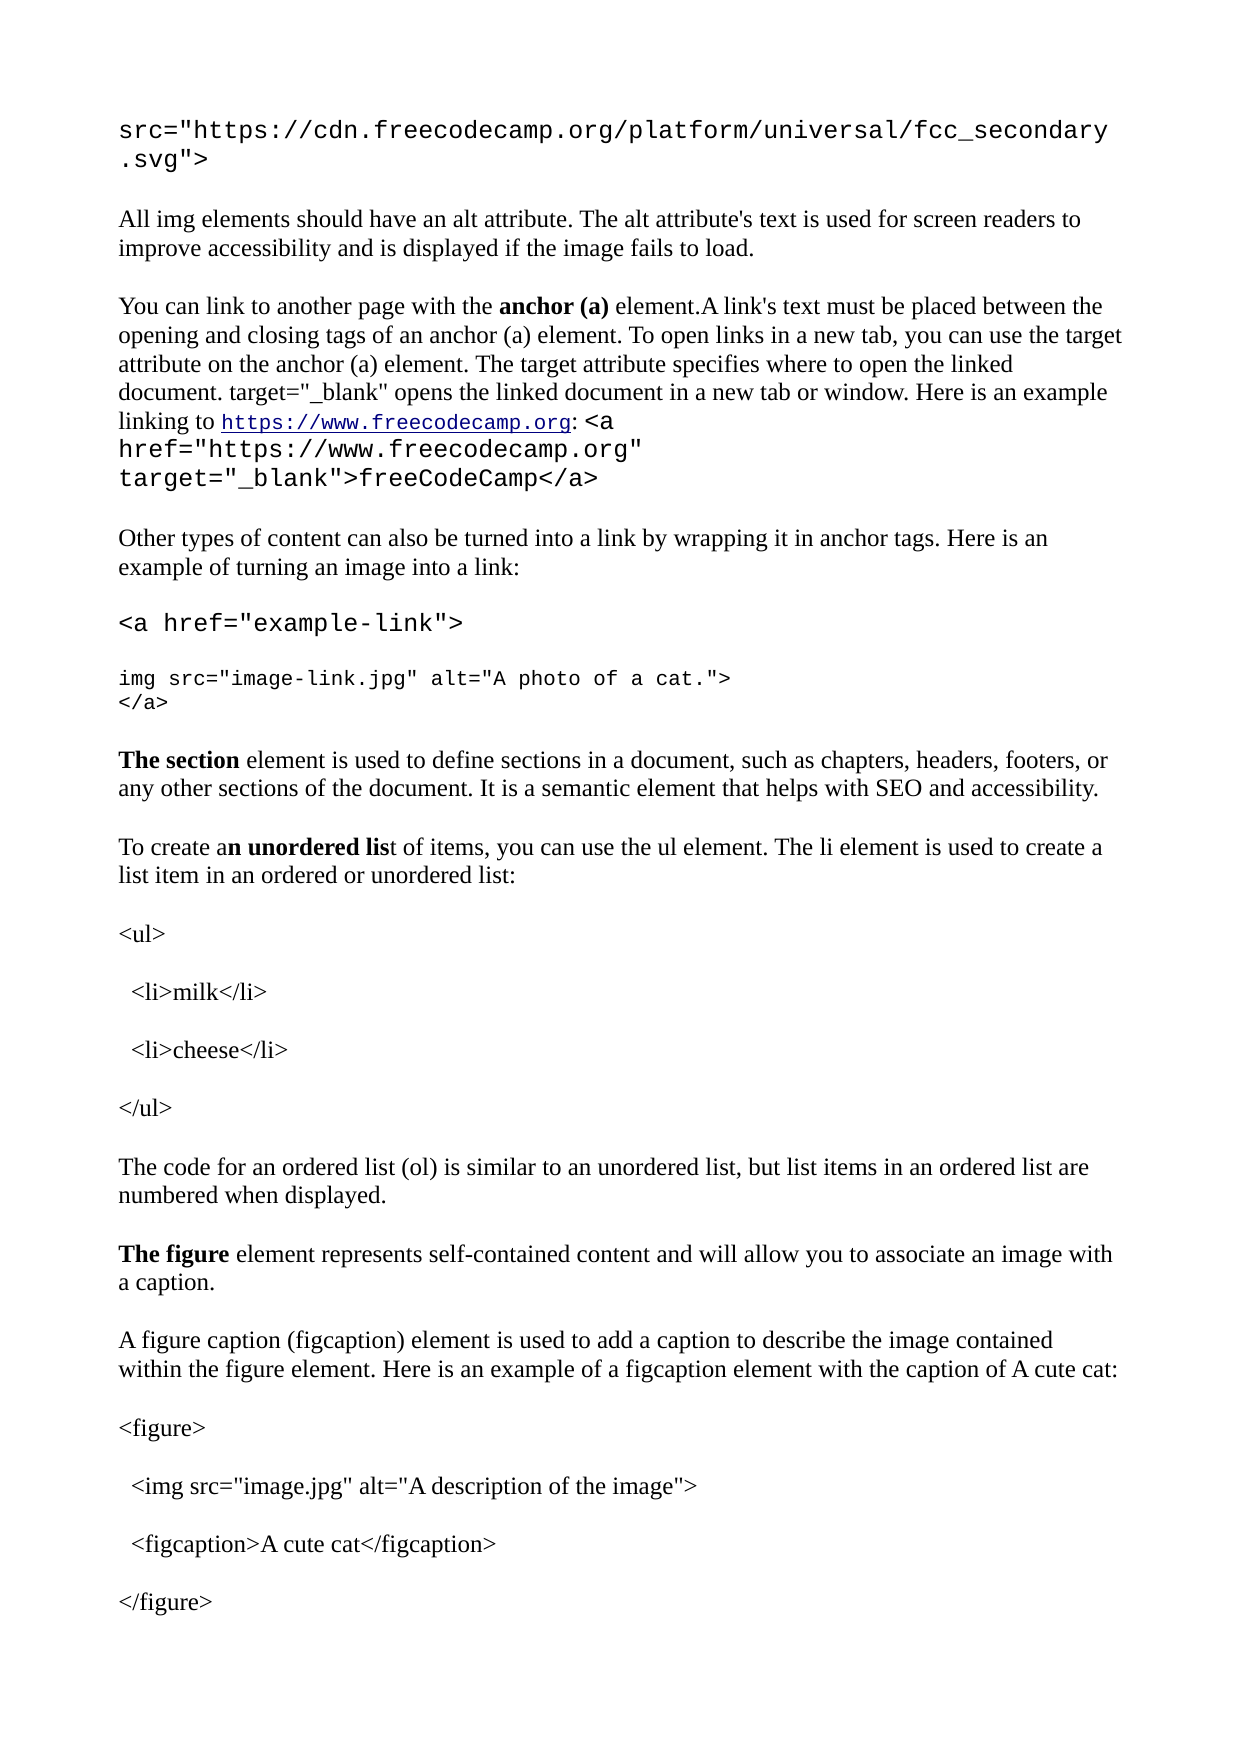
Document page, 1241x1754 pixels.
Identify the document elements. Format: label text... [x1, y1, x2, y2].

text <li>cheese</li> [118, 1035, 1122, 1064]
text </a> [118, 692, 1122, 715]
text All img elements should have an alt attribute. The alt attribute's text is used for screen readers to improve accessibility and is displayed if the image fails to load. [118, 204, 1122, 262]
text A figure caption (figcaption) element is used to add a caption to describe the image contained within the figure element. Here is an example of a figcaption element with the caption of A cute cat: [118, 1326, 1122, 1383]
text To create an unordered list of items, you can use the ul element. The li element is used to create a list item in an ordered or unordered list: [118, 832, 1122, 889]
text <img src="image.jpg" alt="A description of the image"> [118, 1471, 1122, 1499]
text <figure> [118, 1413, 1122, 1441]
text img src="image-link.jpg" alt="A photo of a cat."> [118, 668, 1122, 692]
text src="https://cdn.freecodecamp.org/platform/universal/fcc_secondary.svg"> [118, 118, 1122, 175]
text <a href="example-link"> [118, 610, 1122, 638]
text <ul> [118, 919, 1122, 947]
text You can link to another page with the anchor (a) element.A link's text must be placed between the opening and closing tags of an anchor (a) element. To open links in a new tab, you can use the target attribute on the anchor (a) element. The target attribute specifies where to open the linked document. target="_blank" opens the linked document in a new tab or window. Here is an example linking to https://www.freecodecamp.org: <a href="https://www.freecodecamp.org" target="_blank">freeCodeCamp</a> [118, 291, 1122, 494]
text The code for an ordered list (ol) is similar to an unordered list, but list items in an ordered list are numbered when displayed. [118, 1152, 1122, 1209]
text The figure element represents self-contained content and will allow you to associate an image with a caption. [118, 1239, 1122, 1296]
text </figure> [118, 1587, 1122, 1616]
text The section element is used to define sections in a document, such as chapters, headers, footers, or any other sections of the document. It is a semantic element that helps with SEO and accessibility. [118, 745, 1122, 802]
text Other types of content can also be turned into a link by wrapping it in anchor tags. Here is an example of turning an image into a link: [118, 523, 1122, 581]
text </ul> [118, 1093, 1122, 1122]
text <figcaption>A cute cat</figcaption> [118, 1529, 1122, 1558]
text <li>milk</li> [118, 977, 1122, 1006]
